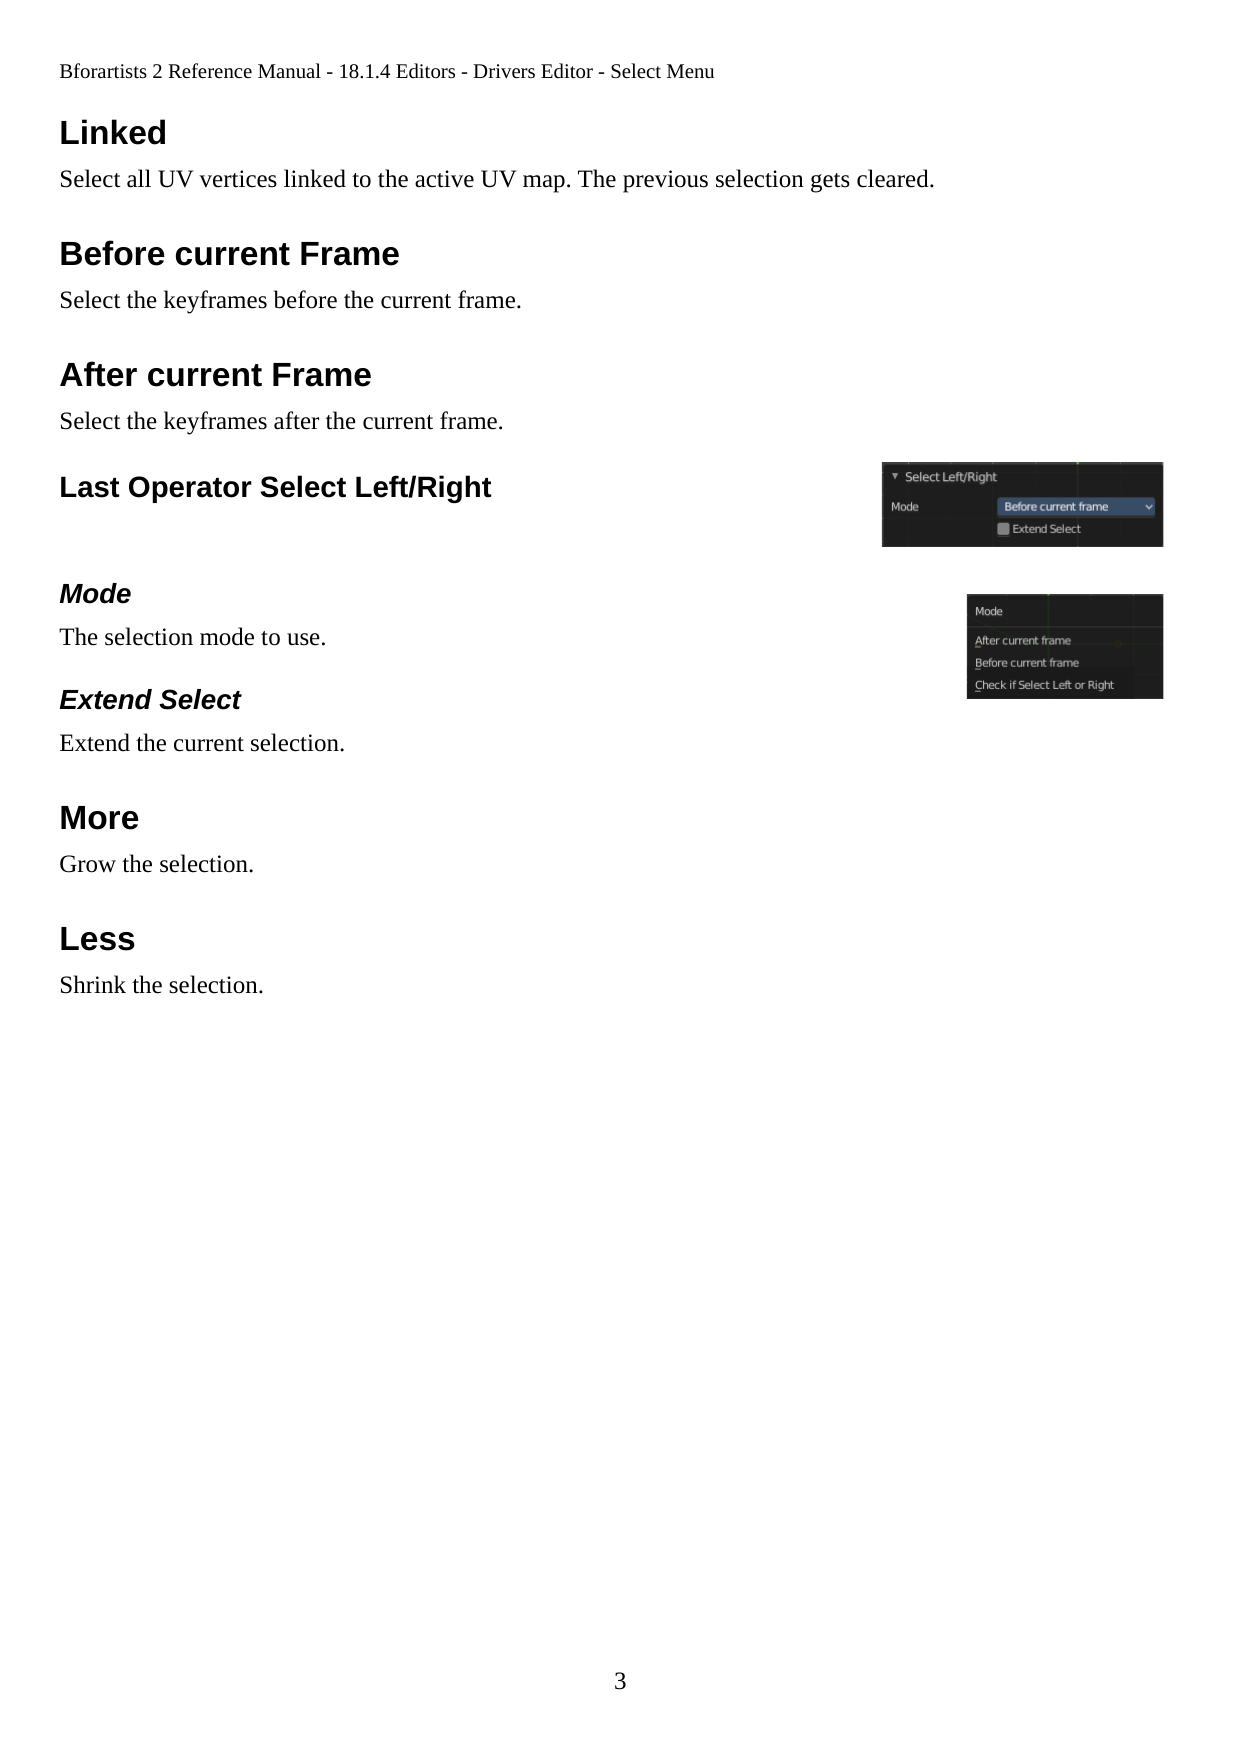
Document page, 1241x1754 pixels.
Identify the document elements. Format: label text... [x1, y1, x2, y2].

subtitle After current Frame [59, 355, 1181, 393]
text Select the keyframes before the current frame. [59, 285, 1181, 313]
text Grow the selection. [59, 849, 1181, 877]
subtitle Extend Select [59, 683, 1181, 715]
text Select the keyframes after the current frame. [59, 406, 1181, 434]
subtitle Before current Frame [59, 234, 1181, 272]
subtitle Mode [59, 577, 1181, 609]
picture [881, 462, 1164, 547]
text Select all UV vertices linked to the active UV map. The previous selection gets cleared. [59, 164, 1181, 192]
subtitle More [59, 797, 1181, 836]
subtitle Last Operator Select Left/Right [59, 469, 881, 503]
subtitle Linked [59, 113, 1181, 151]
text The selection mode to use. [59, 622, 966, 650]
text Extend the current selection. [59, 728, 1181, 756]
text Shrink the selection. [59, 970, 1181, 998]
subtitle Less [59, 918, 1181, 957]
picture [966, 594, 1164, 699]
